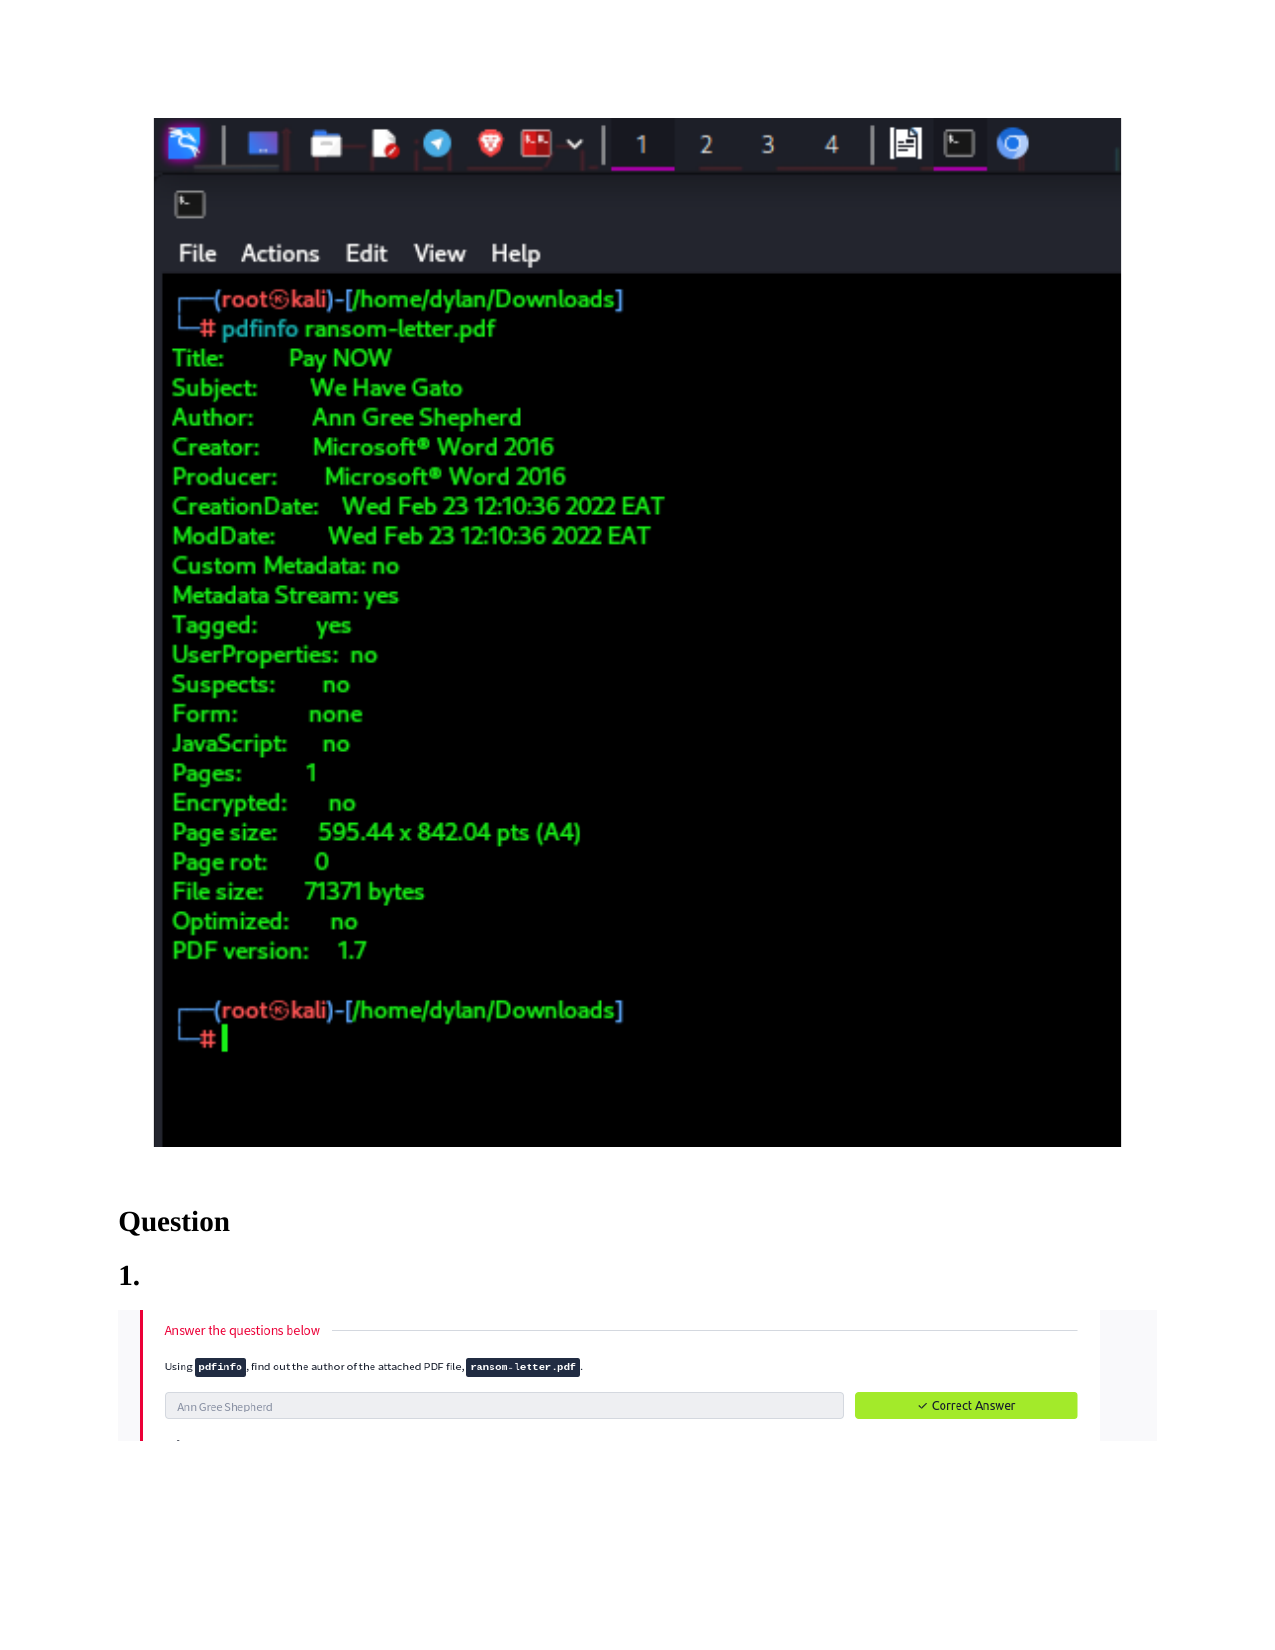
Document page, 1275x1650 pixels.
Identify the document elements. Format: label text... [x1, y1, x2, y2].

picture [118, 1310, 1157, 1441]
text 1. [118, 1258, 1157, 1291]
text Question [118, 1204, 1157, 1238]
picture [153, 118, 1122, 1147]
